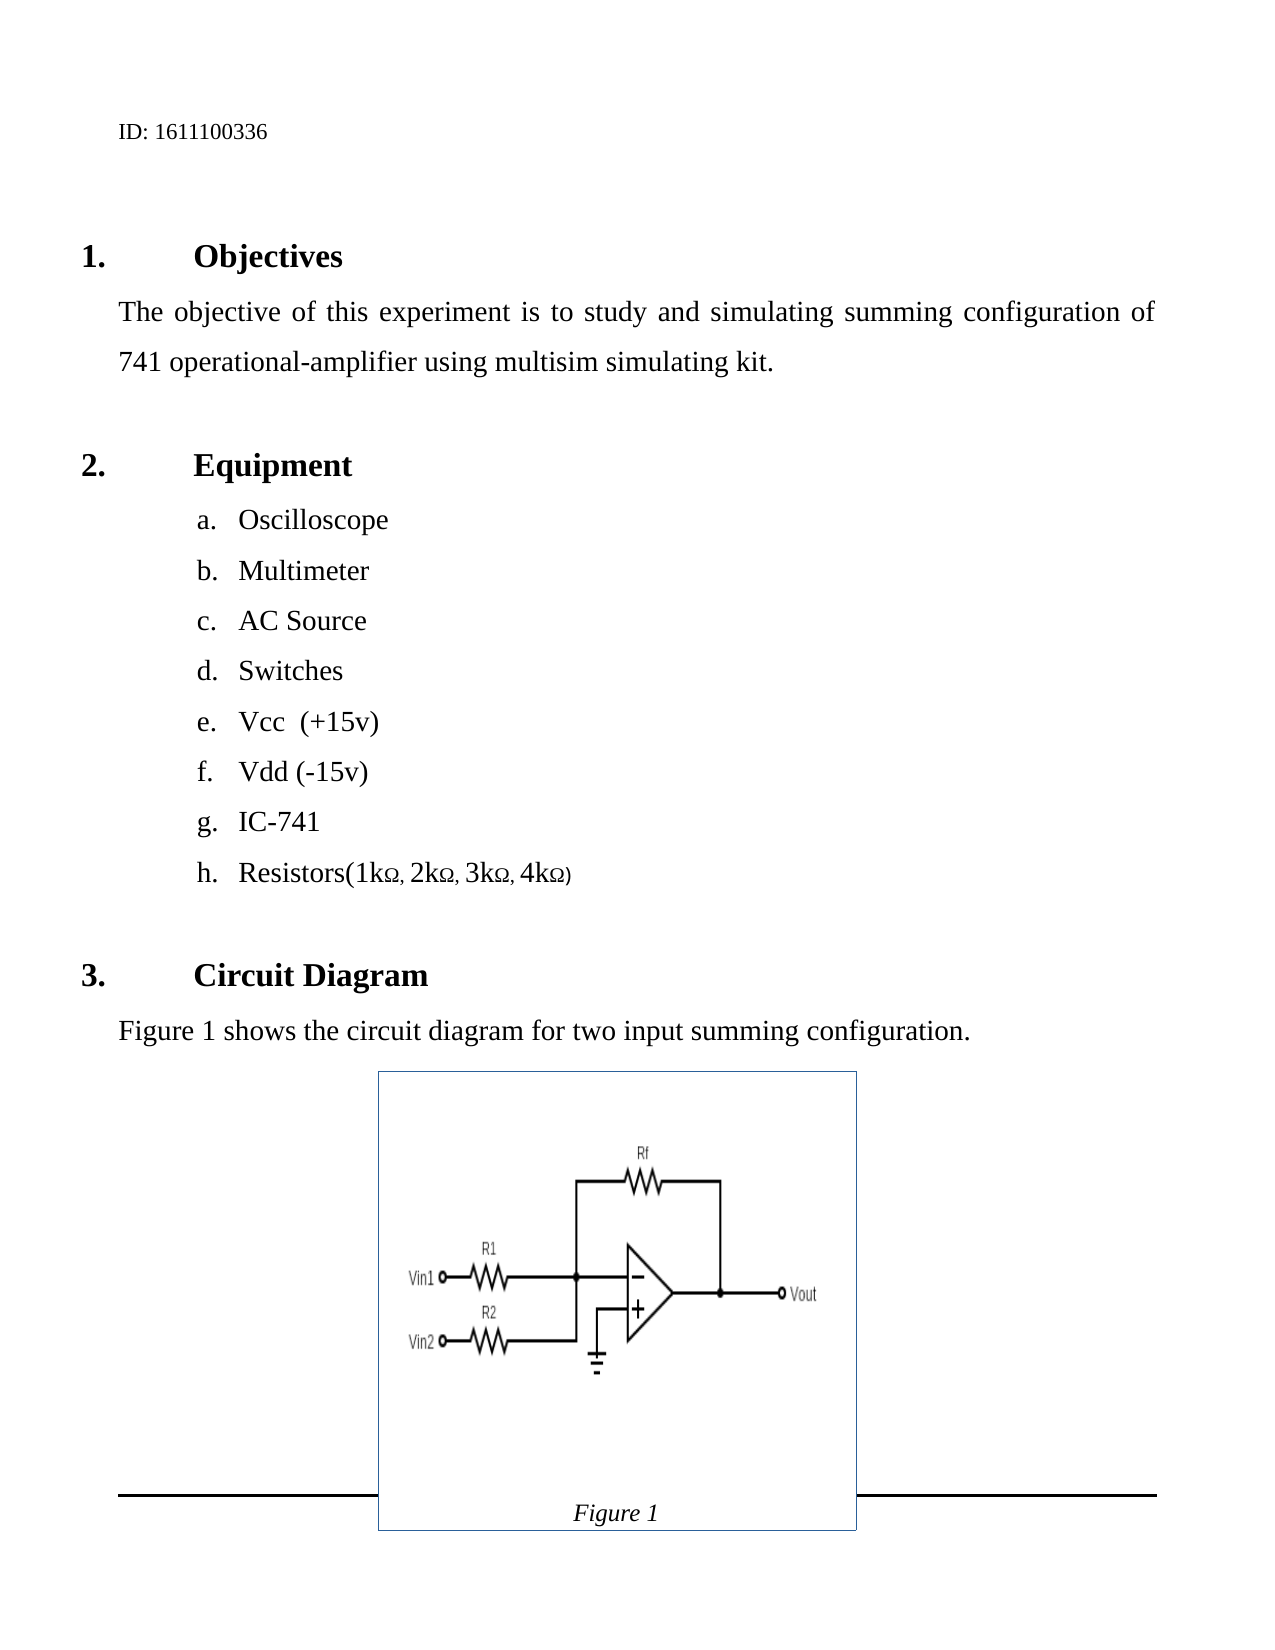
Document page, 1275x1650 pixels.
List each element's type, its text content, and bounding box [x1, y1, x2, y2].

list Switches [197, 653, 1157, 687]
list Resistors(1kΩ, 2kΩ, 3kΩ, 4kΩ) [197, 855, 1157, 888]
picture [381, 1086, 854, 1499]
text ID: 1611100336 [118, 118, 1157, 144]
list IC-741 [197, 804, 1157, 838]
list Vcc (+15v) [197, 704, 1157, 737]
text Figure 1 [381, 1499, 853, 1527]
list AC Source [197, 603, 1157, 637]
list Objectives [81, 237, 1157, 275]
list Equipment [81, 445, 1157, 483]
list Oscilloscope [197, 502, 1157, 536]
list Circuit Diagram [81, 955, 1157, 994]
list Multimeter [197, 553, 1157, 586]
list Vdd (-15v) [197, 754, 1157, 788]
list Figure 1 shows the circuit diagram for two input summing configuration. [81, 1013, 1157, 1046]
list The objective of this experiment is to study and simulating summing configuration of 741 operational-amplifier using multisim simulating kit. [81, 294, 1157, 378]
